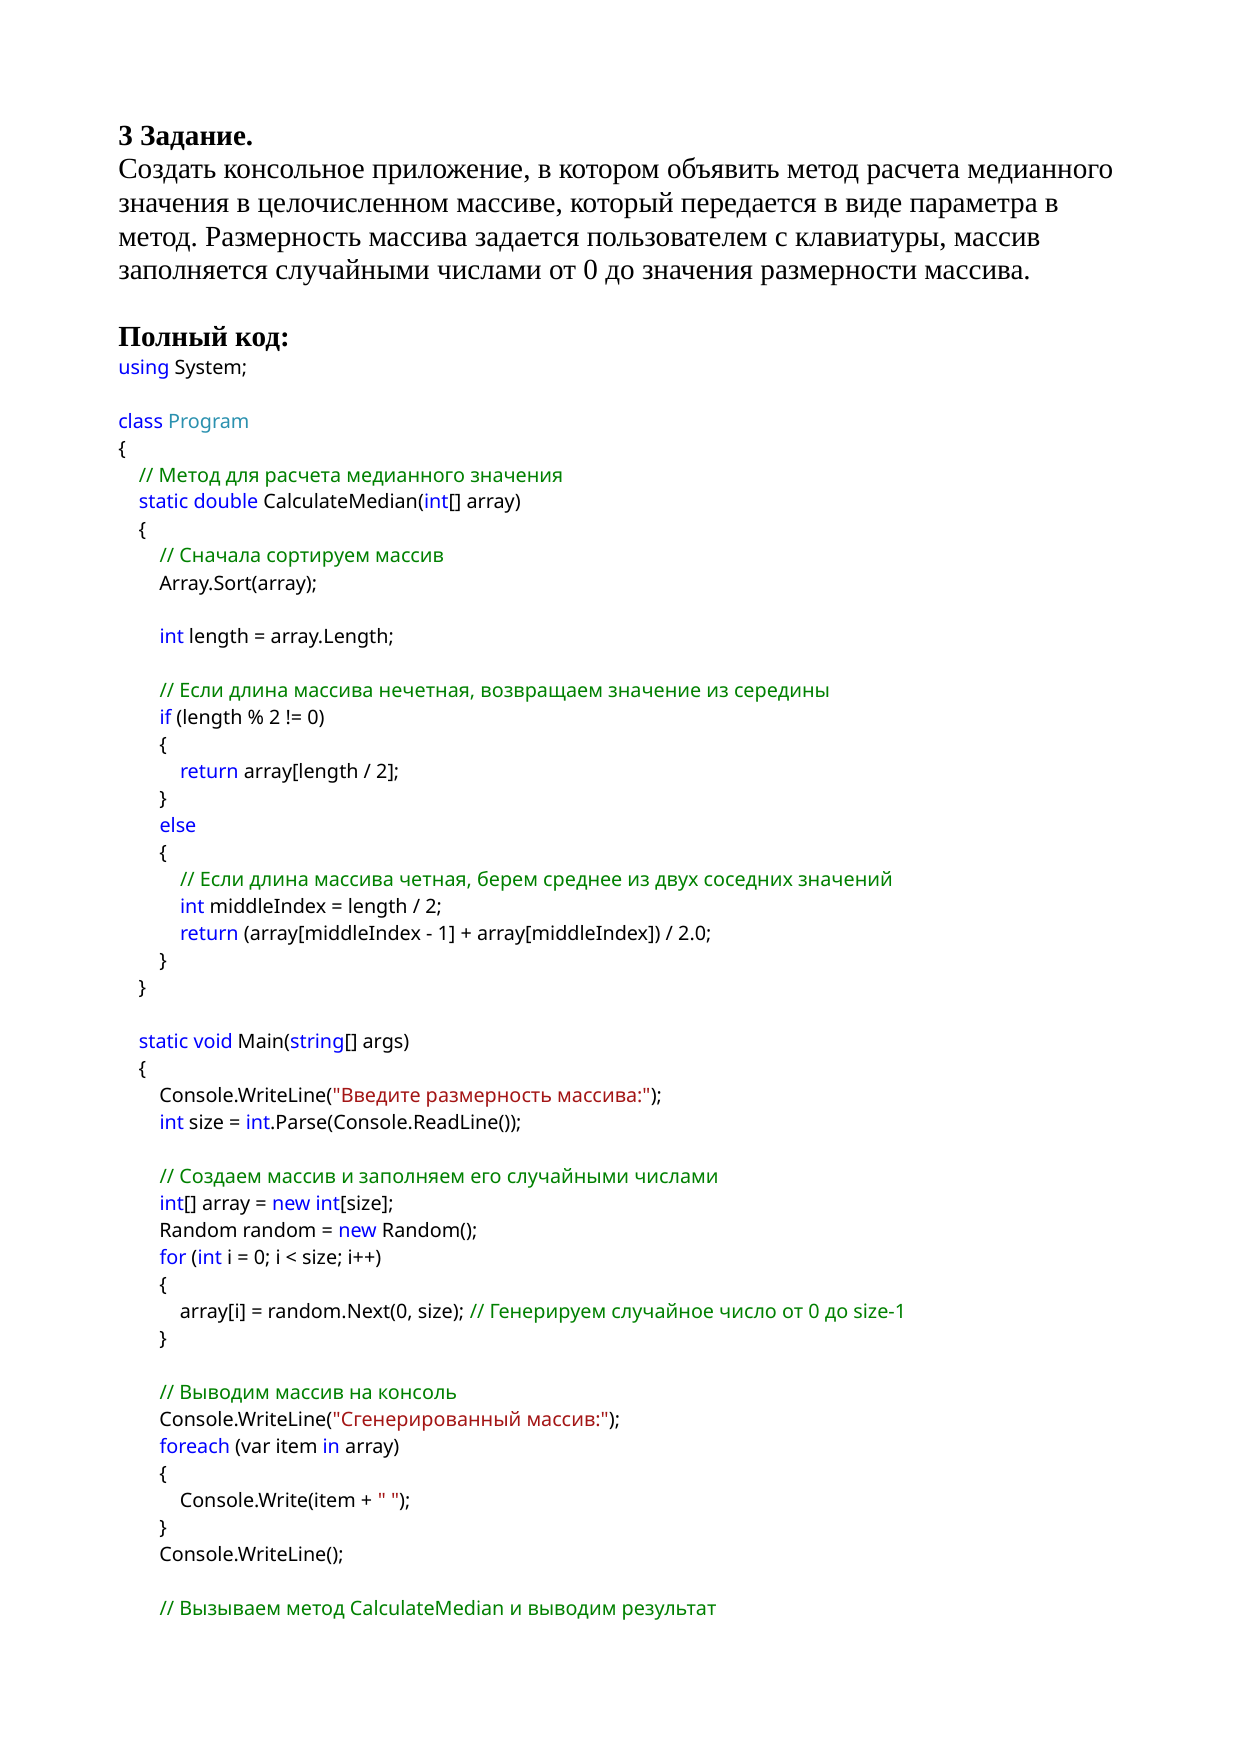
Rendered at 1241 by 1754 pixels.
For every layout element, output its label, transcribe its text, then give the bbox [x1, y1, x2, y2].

text Console.Write(item + " "); [118, 1486, 1122, 1513]
text class Program [118, 407, 1122, 434]
text } [118, 1513, 1122, 1540]
text // Сначала сортируем массив [118, 542, 1122, 569]
text { [118, 1459, 1122, 1486]
text Random random = new Random(); [118, 1216, 1122, 1243]
text { [118, 434, 1122, 461]
text static void Main(string[] args) [118, 1027, 1122, 1054]
text // Выводим массив на консоль [118, 1378, 1122, 1405]
text // Вызываем метод CalculateMedian и выводим результат [118, 1594, 1122, 1621]
text } [118, 1324, 1122, 1351]
text { [118, 515, 1122, 542]
text int middleIndex = length / 2; [118, 892, 1122, 919]
text using System; [118, 353, 1122, 380]
text // Если длина массива четная, берем среднее из двух соседних значений [118, 866, 1122, 892]
text } [118, 973, 1122, 1000]
text Console.WriteLine("Сгенерированный массив:"); [118, 1405, 1122, 1432]
text // Если длина массива нечетная, возвращаем значение из середины [118, 677, 1122, 704]
text { [118, 838, 1122, 866]
text Создать консольное приложение, в котором объявить метод расчета медианного значения в целочисленном массиве, который передается в виде параметра в метод. Размерность массива задается пользователем с клавиатуры, массив заполняется случайными числами от 0 до значения размерности массива. [118, 152, 1122, 286]
text } [118, 784, 1122, 812]
text int size = int.Parse(Console.ReadLine()); [118, 1108, 1122, 1135]
text return (array[middleIndex - 1] + array[middleIndex]) / 2.0; [118, 919, 1122, 946]
text // Создаем массив и заполняем его случайными числами [118, 1162, 1122, 1189]
text foreach (var item in array) [118, 1432, 1122, 1459]
text Console.WriteLine("Введите размерность массива:"); [118, 1081, 1122, 1108]
text return array[length / 2]; [118, 758, 1122, 784]
text { [118, 1270, 1122, 1297]
text for (int i = 0; i < size; i++) [118, 1243, 1122, 1270]
text int[] array = new int[size]; [118, 1189, 1122, 1216]
text array[i] = random.Next(0, size); // Генерируем случайное число от 0 до size-1 [118, 1297, 1122, 1324]
text { [118, 1054, 1122, 1081]
text // Метод для расчета медианного значения [118, 461, 1122, 488]
text static double CalculateMedian(int[] array) [118, 488, 1122, 515]
text else [118, 812, 1122, 838]
text { [118, 731, 1122, 758]
text 3 Задание. [118, 118, 1122, 152]
text Console.WriteLine(); [118, 1540, 1122, 1567]
text if (length % 2 != 0) [118, 704, 1122, 731]
text Полный код: [118, 319, 1122, 353]
text int length = array.Length; [118, 623, 1122, 650]
text } [118, 946, 1122, 973]
text Array.Sort(array); [118, 569, 1122, 596]
